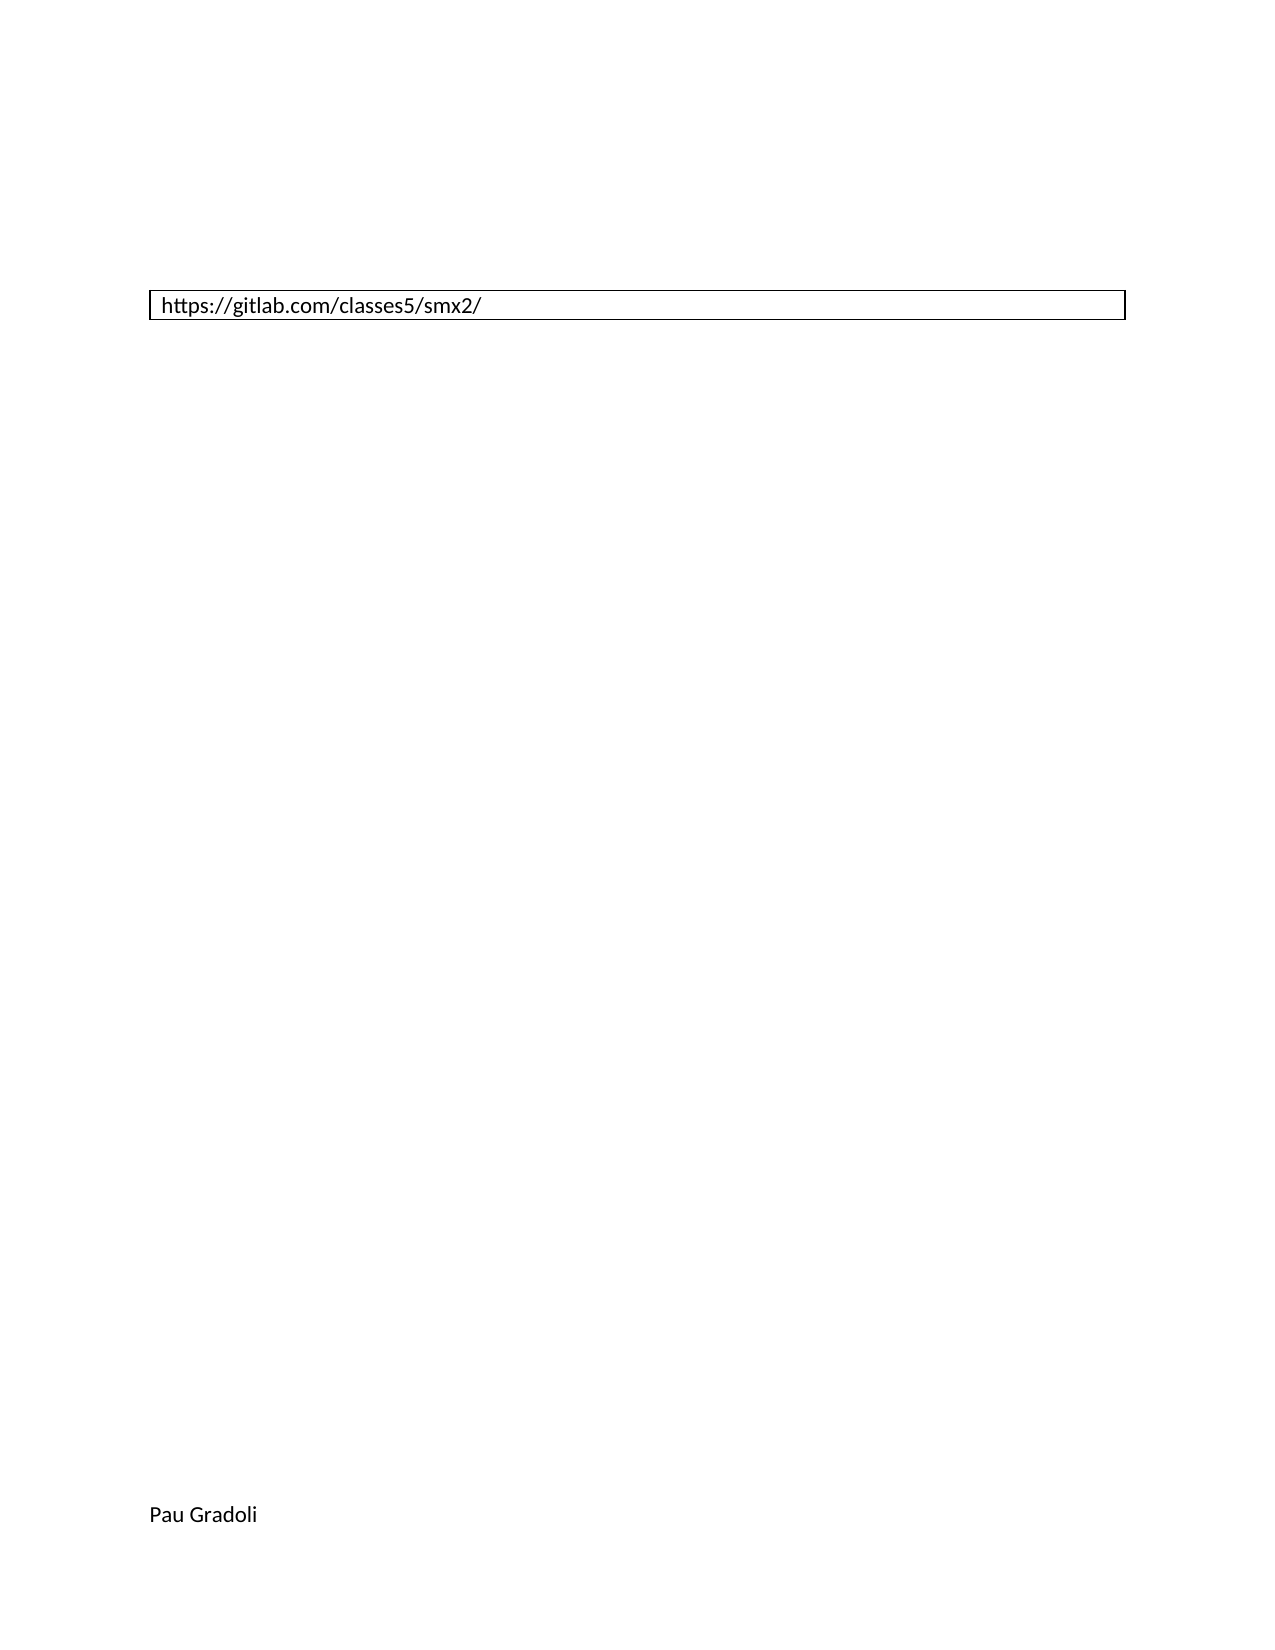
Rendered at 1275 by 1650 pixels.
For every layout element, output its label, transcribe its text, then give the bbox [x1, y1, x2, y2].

table_header https://gitlab.com/classes5/smx2/ [151, 291, 1124, 319]
